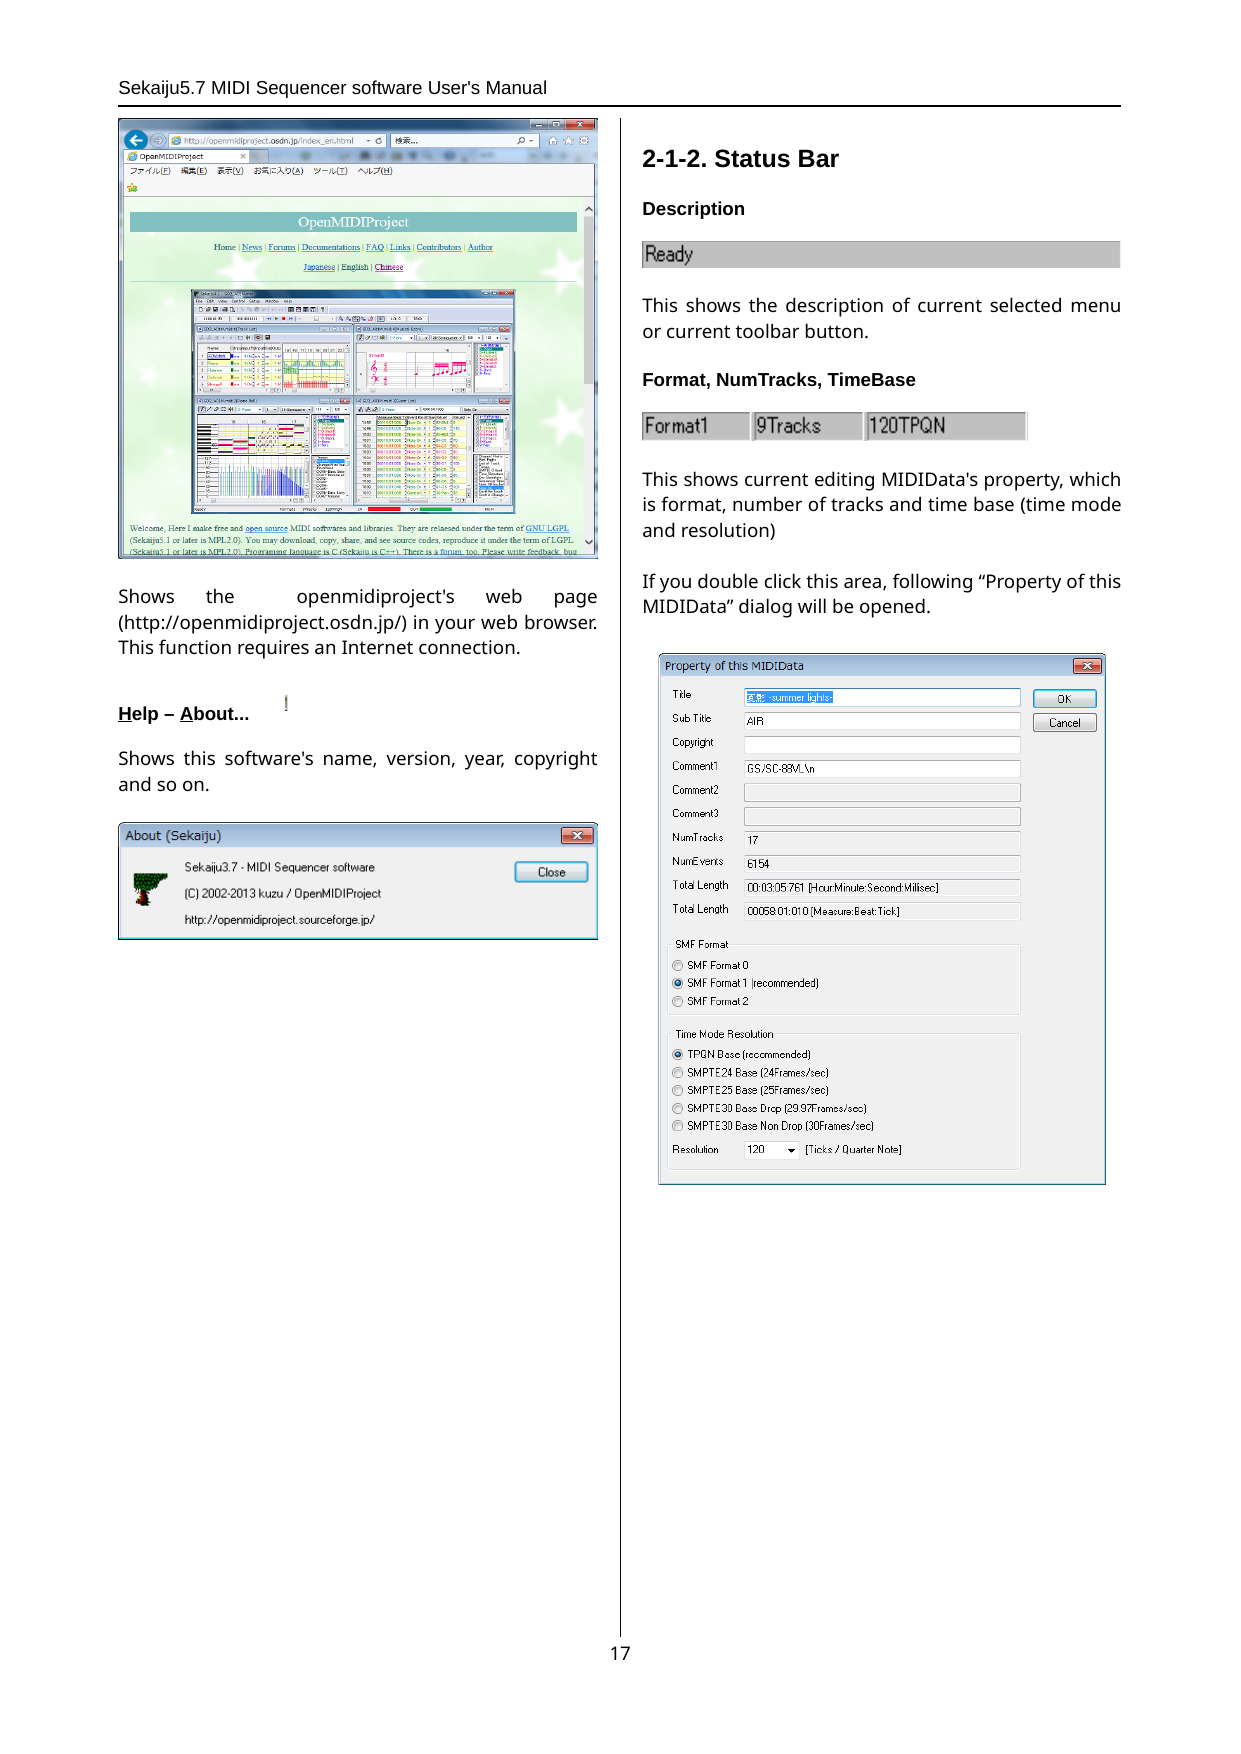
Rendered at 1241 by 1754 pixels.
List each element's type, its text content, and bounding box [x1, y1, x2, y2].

text Description [642, 198, 1122, 219]
picture [658, 653, 1106, 1185]
text Format, NumTracks, TimeBase [642, 369, 1122, 391]
text This shows the description of current selected menu or current toolbar button. [642, 293, 1122, 344]
picture [284, 694, 288, 711]
text This shows current editing MIDIData's property, which is format, number of tracks and time base (time mode and resolution) [642, 466, 1122, 543]
text If you double click this area, following “Property of this MIDIData” dialog will be opened. [642, 568, 1122, 619]
subtitle 2-1-2. Status Bar [642, 144, 1122, 172]
picture [118, 118, 598, 559]
picture [118, 822, 598, 940]
text Help – About... [118, 686, 598, 724]
text Shows the openmidiproject's web page (http://openmidiproject.osdn.jp/) in your web browser. This function requires an Internet connection. [118, 584, 598, 660]
text Shows this software's name, version, year, copyright and so on. [118, 746, 598, 797]
